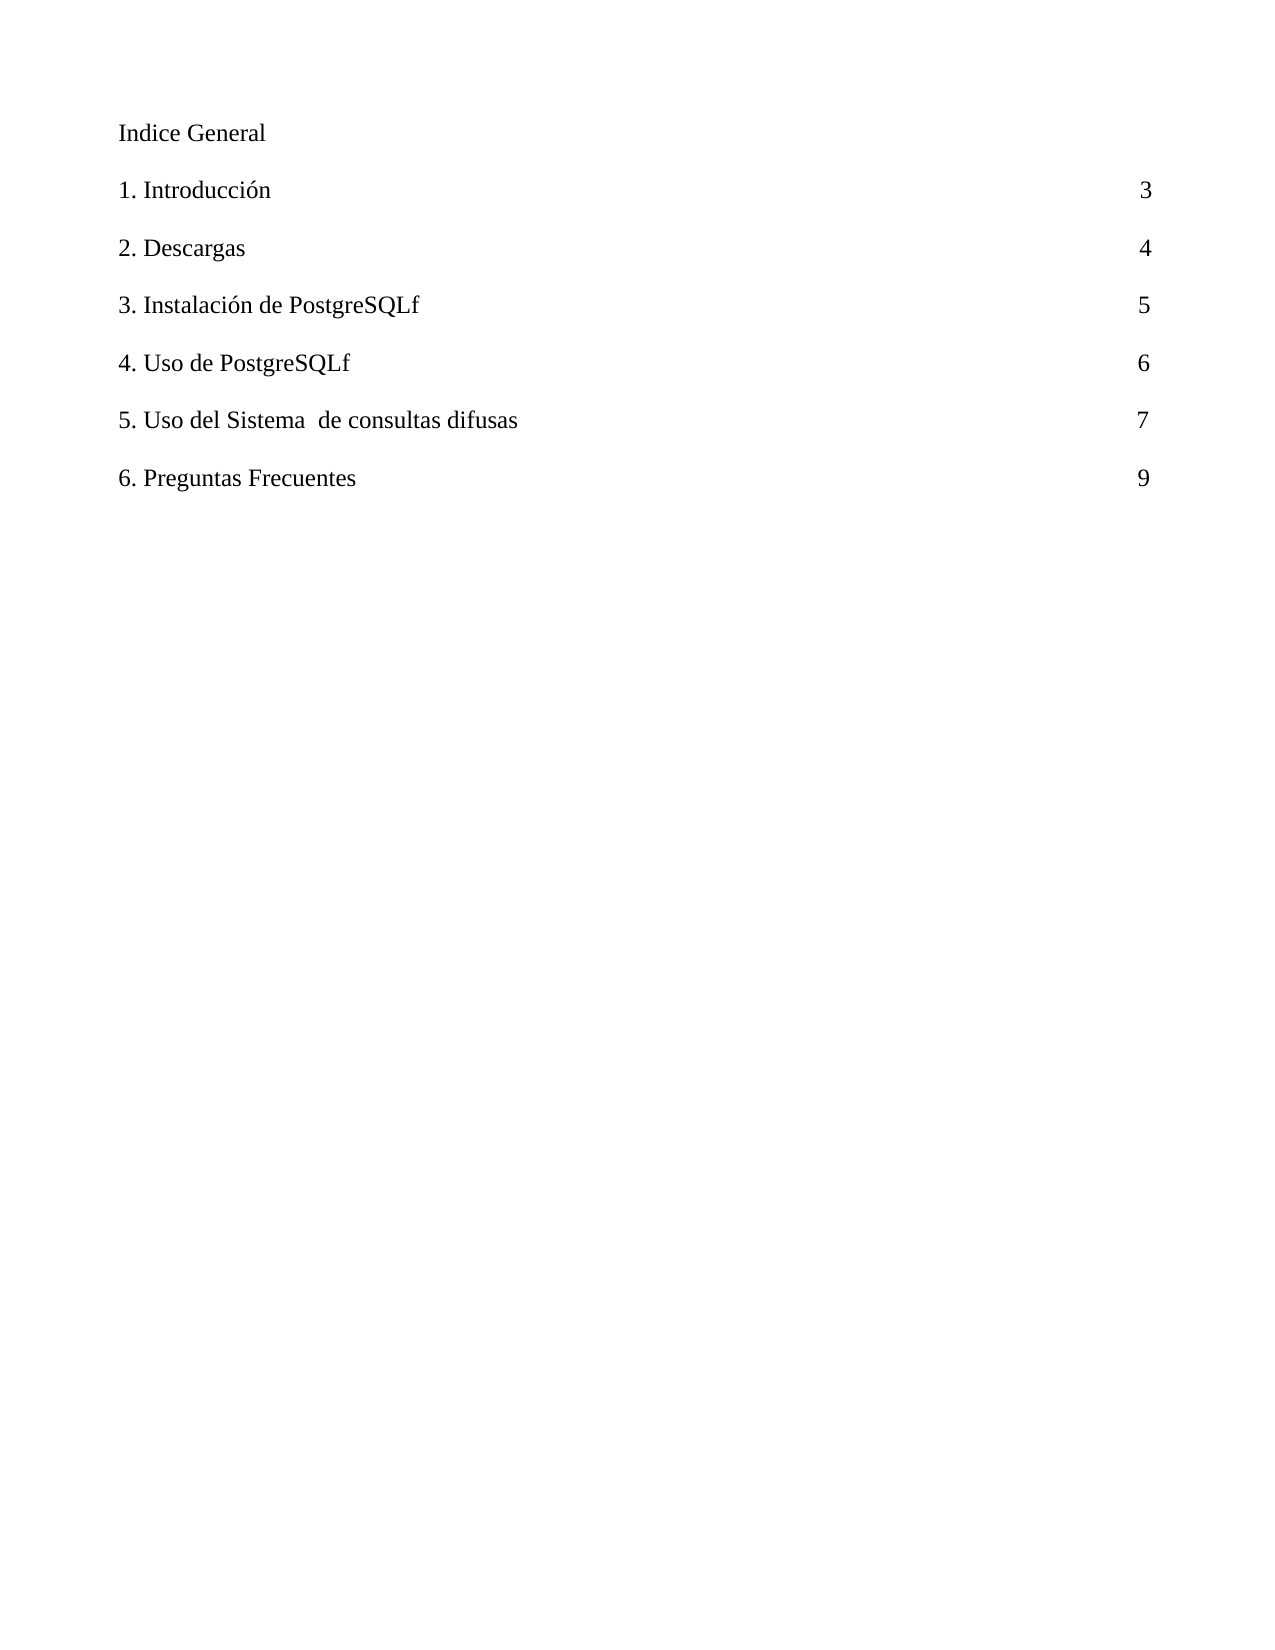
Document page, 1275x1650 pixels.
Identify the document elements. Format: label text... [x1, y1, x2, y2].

text 6. Preguntas Frecuentes 9 [118, 463, 1157, 492]
text 1. Introducción 3 [118, 176, 1157, 204]
text 2. Descargas 4 [118, 233, 1157, 262]
text 4. Uso de PostgreSQLf 6 [118, 348, 1157, 377]
text Indice General [118, 118, 1157, 147]
text 5. Uso del Sistema de consultas difusas 7 [118, 406, 1157, 434]
text 3. Instalación de PostgreSQLf 5 [118, 291, 1157, 319]
